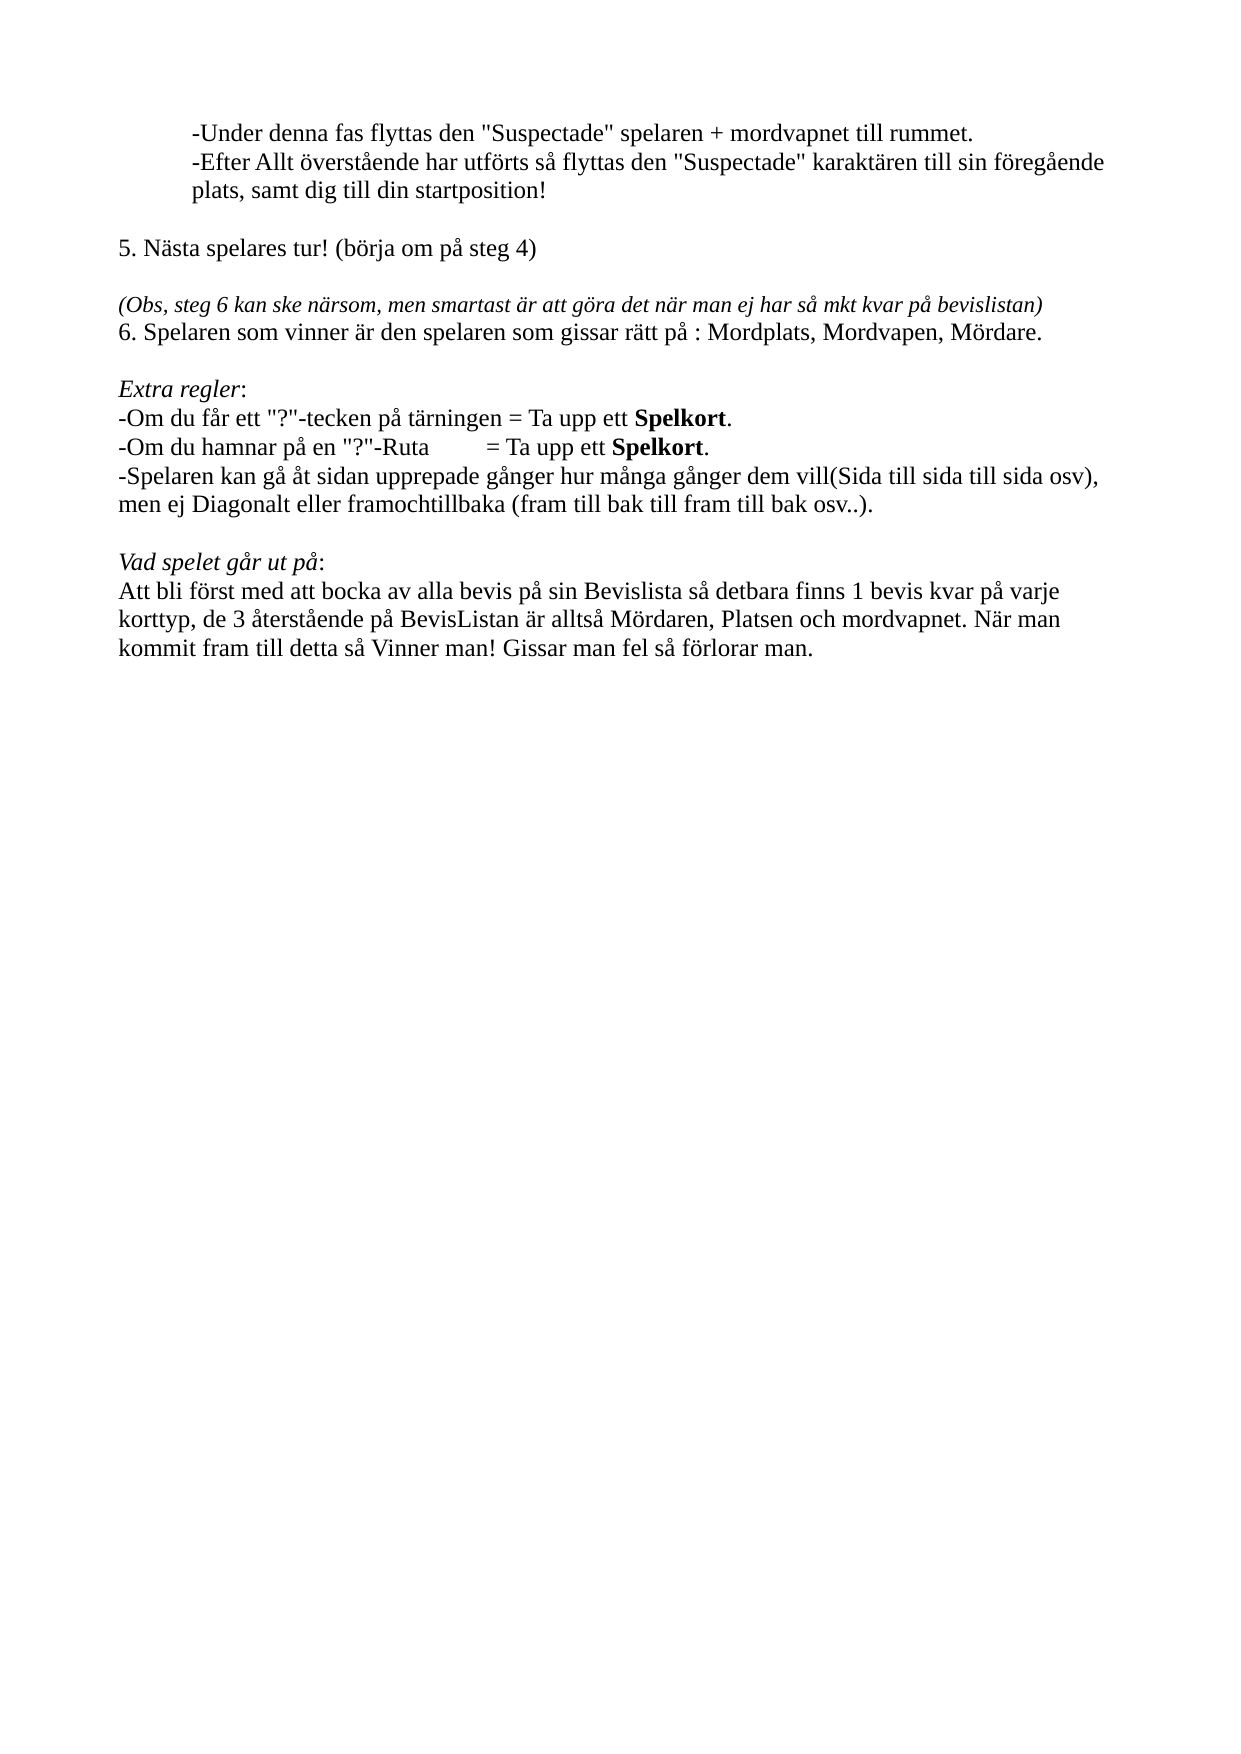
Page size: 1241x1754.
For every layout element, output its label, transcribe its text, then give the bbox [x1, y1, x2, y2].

text 6. Spelaren som vinner är den spelaren som gissar rätt på : Mordplats, Mordvapen, Mördare. [118, 317, 1122, 346]
text (Obs, steg 6 kan ske närsom, men smartast är att göra det när man ej har så mkt kvar på bevislistan) [118, 291, 1122, 317]
text -Om du hamnar på en "?"-Ruta = Ta upp ett Spelkort. -Spelaren kan gå åt sidan upprepade gånger hur många gånger dem vill(Sida till sida till sida osv), men ej Diagonalt eller framochtillbaka (fram till bak till fram till bak osv..). Vad spelet går ut på: Att bli först med att bocka av alla bevis på sin Bevislista så detbara finns 1 bevis kvar på varje korttyp, de 3 återstående på BevisListan är alltså Mördaren, Platsen och mordvapnet. När man kommit fram till detta så Vinner man! Gissar man fel så förlorar man. [118, 432, 1122, 662]
text Extra regler: -Om du får ett "?"-tecken på tärningen = Ta upp ett Spelkort. [118, 346, 1122, 432]
text 5. Nästa spelares tur! (börja om på steg 4) [118, 233, 1122, 262]
text -Under denna fas flyttas den "Suspectade" spelaren + mordvapnet till rummet. -Efter Allt överstående har utförts så flyttas den "Suspectade" karaktären till sin föregående plats, samt dig till din startposition! [118, 118, 1122, 233]
